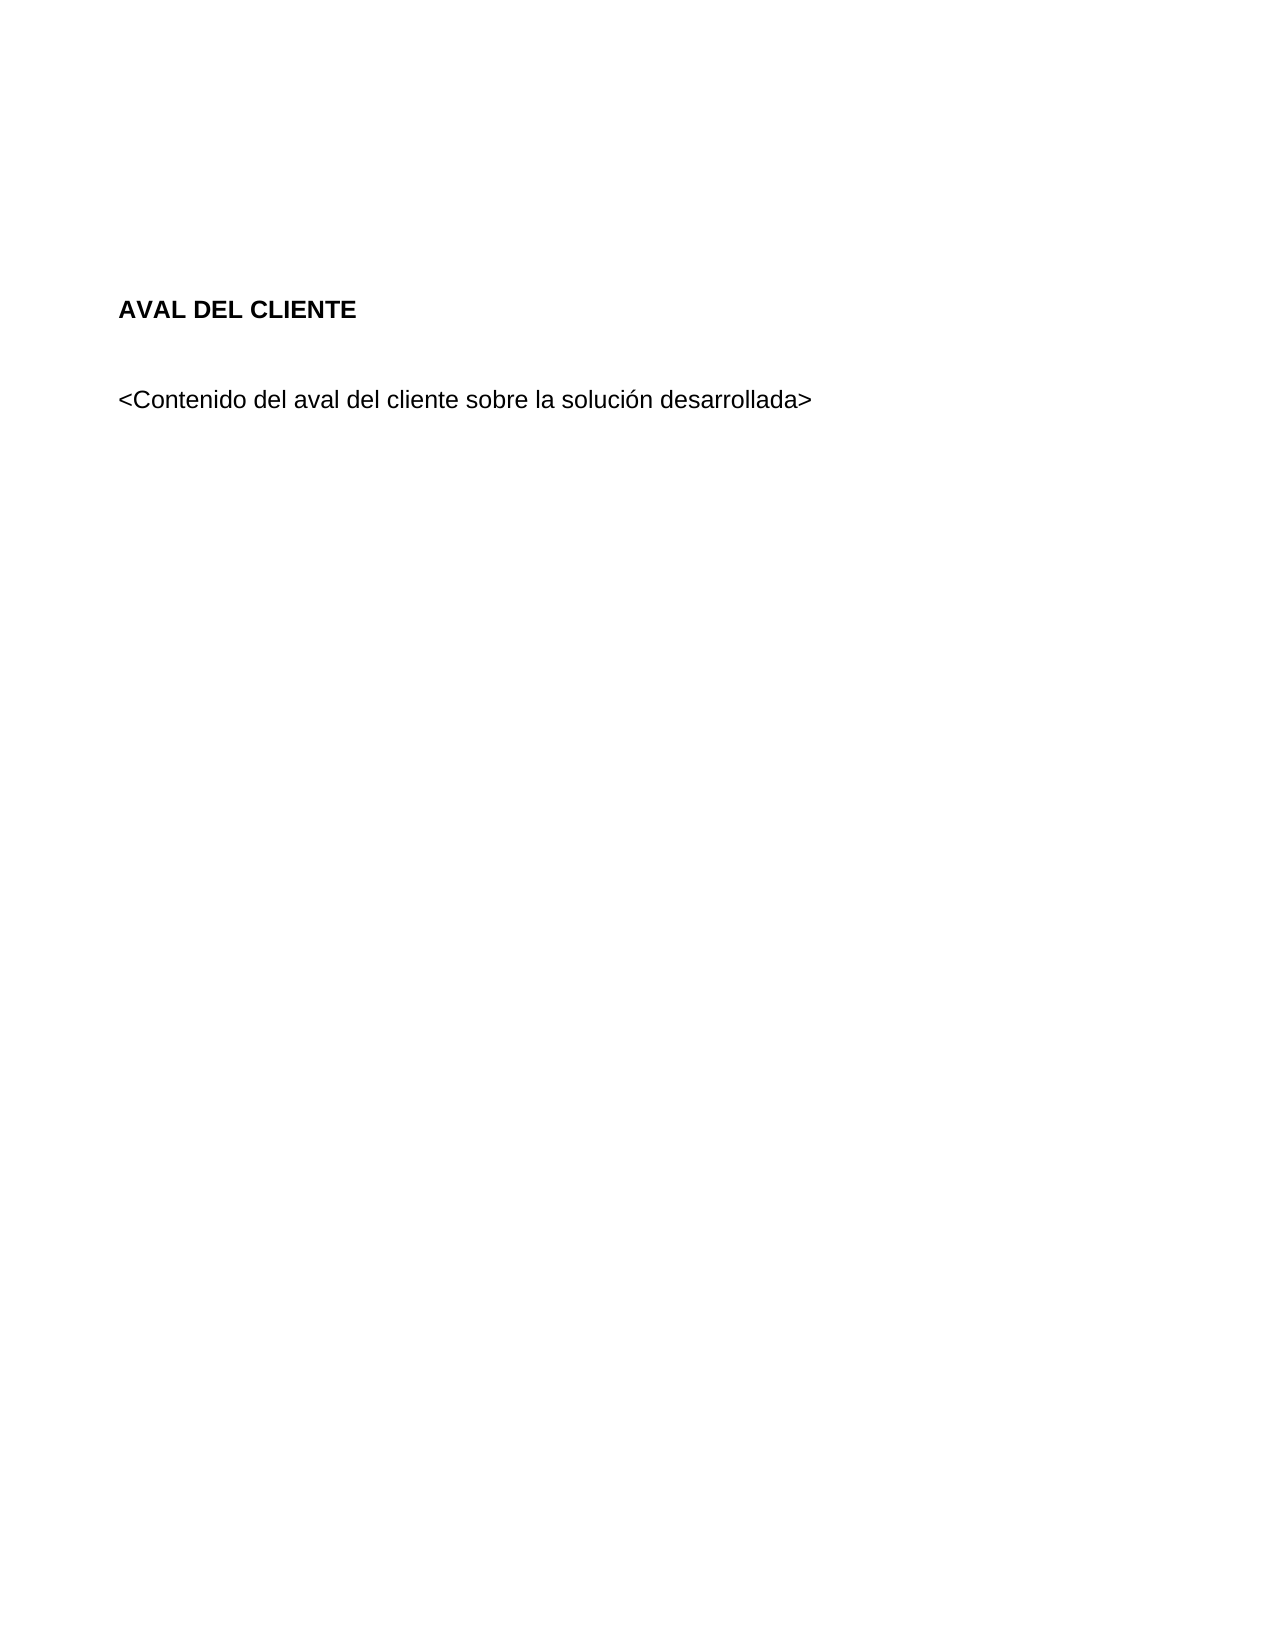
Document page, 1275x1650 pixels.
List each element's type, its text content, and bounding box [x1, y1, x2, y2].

text AVAL DEL CLIENTE [118, 295, 1157, 324]
text <Contenido del aval del cliente sobre la solución desarrollada> [118, 386, 1157, 414]
